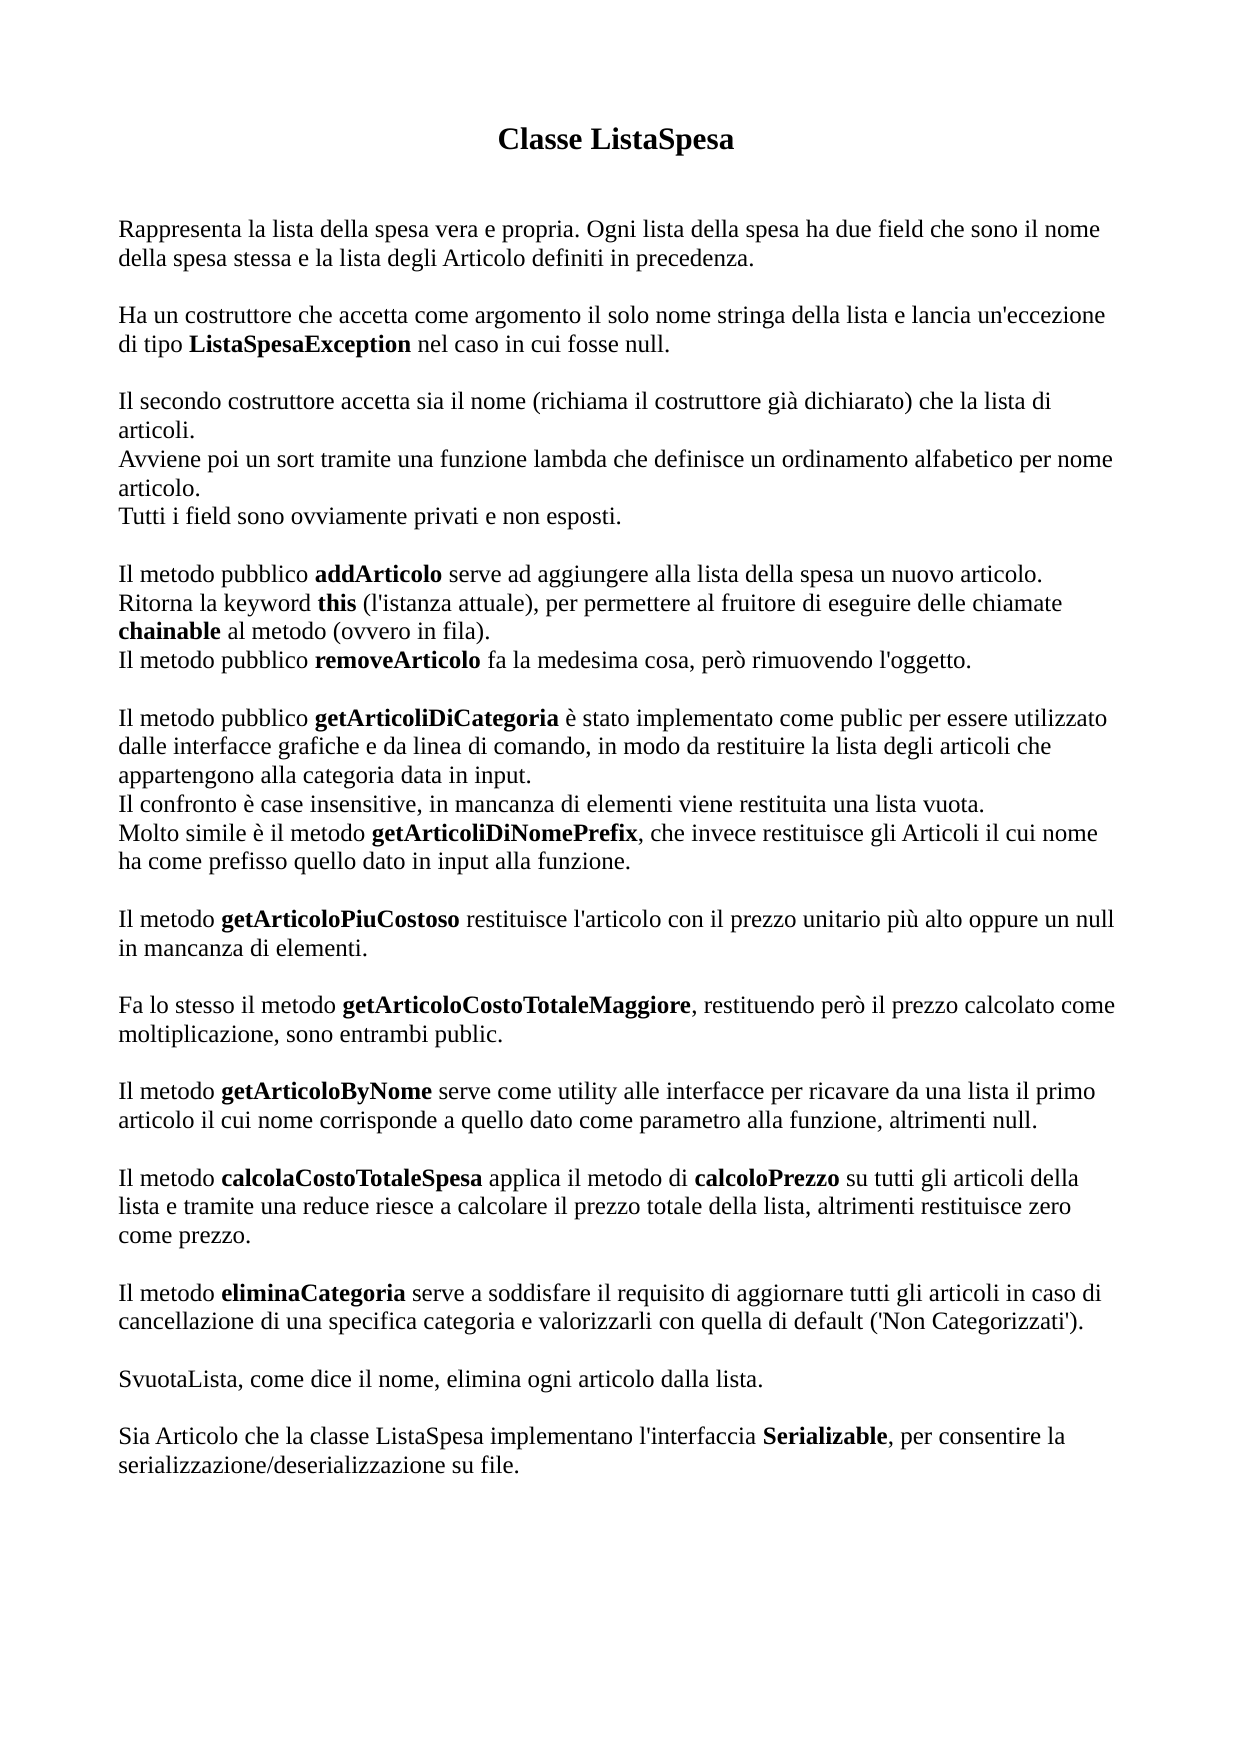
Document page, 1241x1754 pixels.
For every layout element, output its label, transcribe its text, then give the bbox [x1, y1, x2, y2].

text Classe ListaSpesa [118, 118, 1122, 156]
text Avviene poi un sort tramite una funzione lambda che definisce un ordinamento alfabetico per nome articolo. [118, 444, 1122, 501]
text Il metodo calcolaCostoTotaleSpesa applica il metodo di calcoloPrezzo su tutti gli articoli della lista e tramite una reduce riesce a calcolare il prezzo totale della lista, altrimenti restituisce zero come prezzo. [118, 1163, 1122, 1249]
text Tutti i field sono ovviamente privati e non esposti. [118, 501, 1122, 530]
text Il metodo pubblico addArticolo serve ad aggiungere alla lista della spesa un nuovo articolo. [118, 559, 1122, 588]
text Il metodo pubblico removeArticolo fa la medesima cosa, però rimuovendo l'oggetto. [118, 645, 1122, 674]
text Molto simile è il metodo getArticoliDiNomePrefix, che invece restituisce gli Articoli il cui nome ha come prefisso quello dato in input alla funzione. [118, 818, 1122, 875]
text Il secondo costruttore accetta sia il nome (richiama il costruttore già dichiarato) che la lista di articoli. [118, 386, 1122, 444]
text Sia Articolo che la classe ListaSpesa implementano l'interfaccia Serializable, per consentire la serializzazione/deserializzazione su file. [118, 1421, 1122, 1479]
text Il metodo eliminaCategoria serve a soddisfare il requisito di aggiornare tutti gli articoli in caso di cancellazione di una specifica categoria e valorizzarli con quella di default ('Non Categorizzati'). [118, 1278, 1122, 1335]
text Fa lo stesso il metodo getArticoloCostoTotaleMaggiore, restituendo però il prezzo calcolato come moltiplicazione, sono entrambi public. [118, 990, 1122, 1048]
text SvuotaLista, come dice il nome, elimina ogni articolo dalla lista. [118, 1364, 1122, 1393]
text Il metodo getArticoloPiuCostoso restituisce l'articolo con il prezzo unitario più alto oppure un null in mancanza di elementi. [118, 904, 1122, 961]
text Rappresenta la lista della spesa vera e propria. Ogni lista della spesa ha due field che sono il nome della spesa stessa e la lista degli Articolo definiti in precedenza. [118, 214, 1122, 271]
text Ha un costruttore che accetta come argomento il solo nome stringa della lista e lancia un'eccezione di tipo ListaSpesaException nel caso in cui fosse null. [118, 300, 1122, 358]
text Il metodo pubblico getArticoliDiCategoria è stato implementato come public per essere utilizzato dalle interfacce grafiche e da linea di comando, in modo da restituire la lista degli articoli che appartengono alla categoria data in input. [118, 703, 1122, 789]
text Il confronto è case insensitive, in mancanza di elementi viene restituita una lista vuota. [118, 789, 1122, 818]
text Il metodo getArticoloByNome serve come utility alle interfacce per ricavare da una lista il primo articolo il cui nome corrisponde a quello dato come parametro alla funzione, altrimenti null. [118, 1076, 1122, 1134]
text Ritorna la keyword this (l'istanza attuale), per permettere al fruitore di eseguire delle chiamate chainable al metodo (ovvero in fila). [118, 588, 1122, 645]
